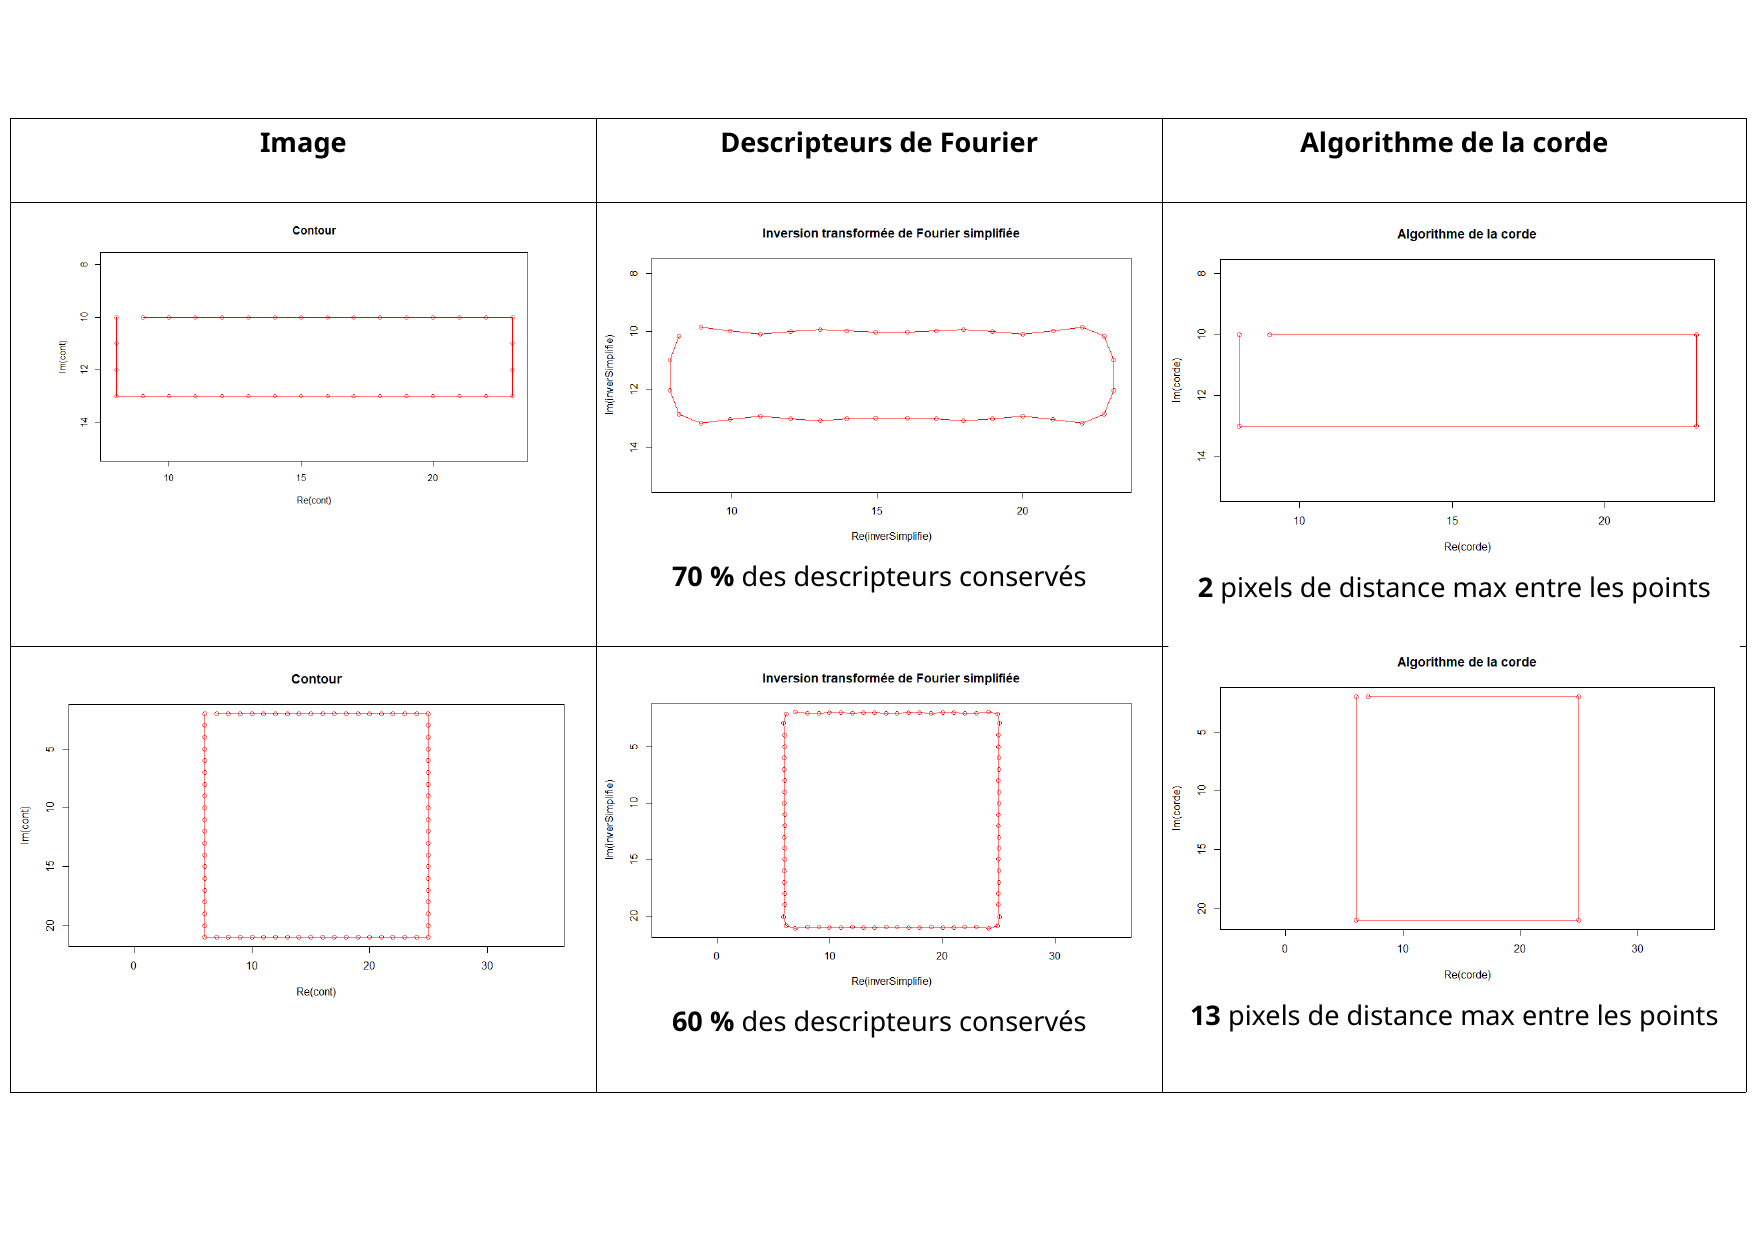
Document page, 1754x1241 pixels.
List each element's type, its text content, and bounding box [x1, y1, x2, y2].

table_cell 2 pixels de distance max entre les points [1163, 203, 1746, 646]
table_header Algorithme de la corde [1163, 119, 1746, 202]
table_cell 13 pixels de distance max entre les points [1163, 647, 1746, 1092]
table_cell [11, 203, 596, 646]
picture [56, 207, 551, 517]
picture [1168, 207, 1740, 566]
table_cell 60 % des descripteurs conservés [597, 647, 1162, 1092]
picture [601, 207, 1157, 555]
table_cell 70 % des descripteurs conservés [597, 203, 1162, 646]
picture [16, 652, 590, 1011]
picture [601, 652, 1157, 1000]
table_header Image [11, 119, 596, 202]
picture [1168, 636, 1740, 994]
table_header Descripteurs de Fourier [597, 119, 1162, 202]
table_cell [11, 647, 596, 1092]
